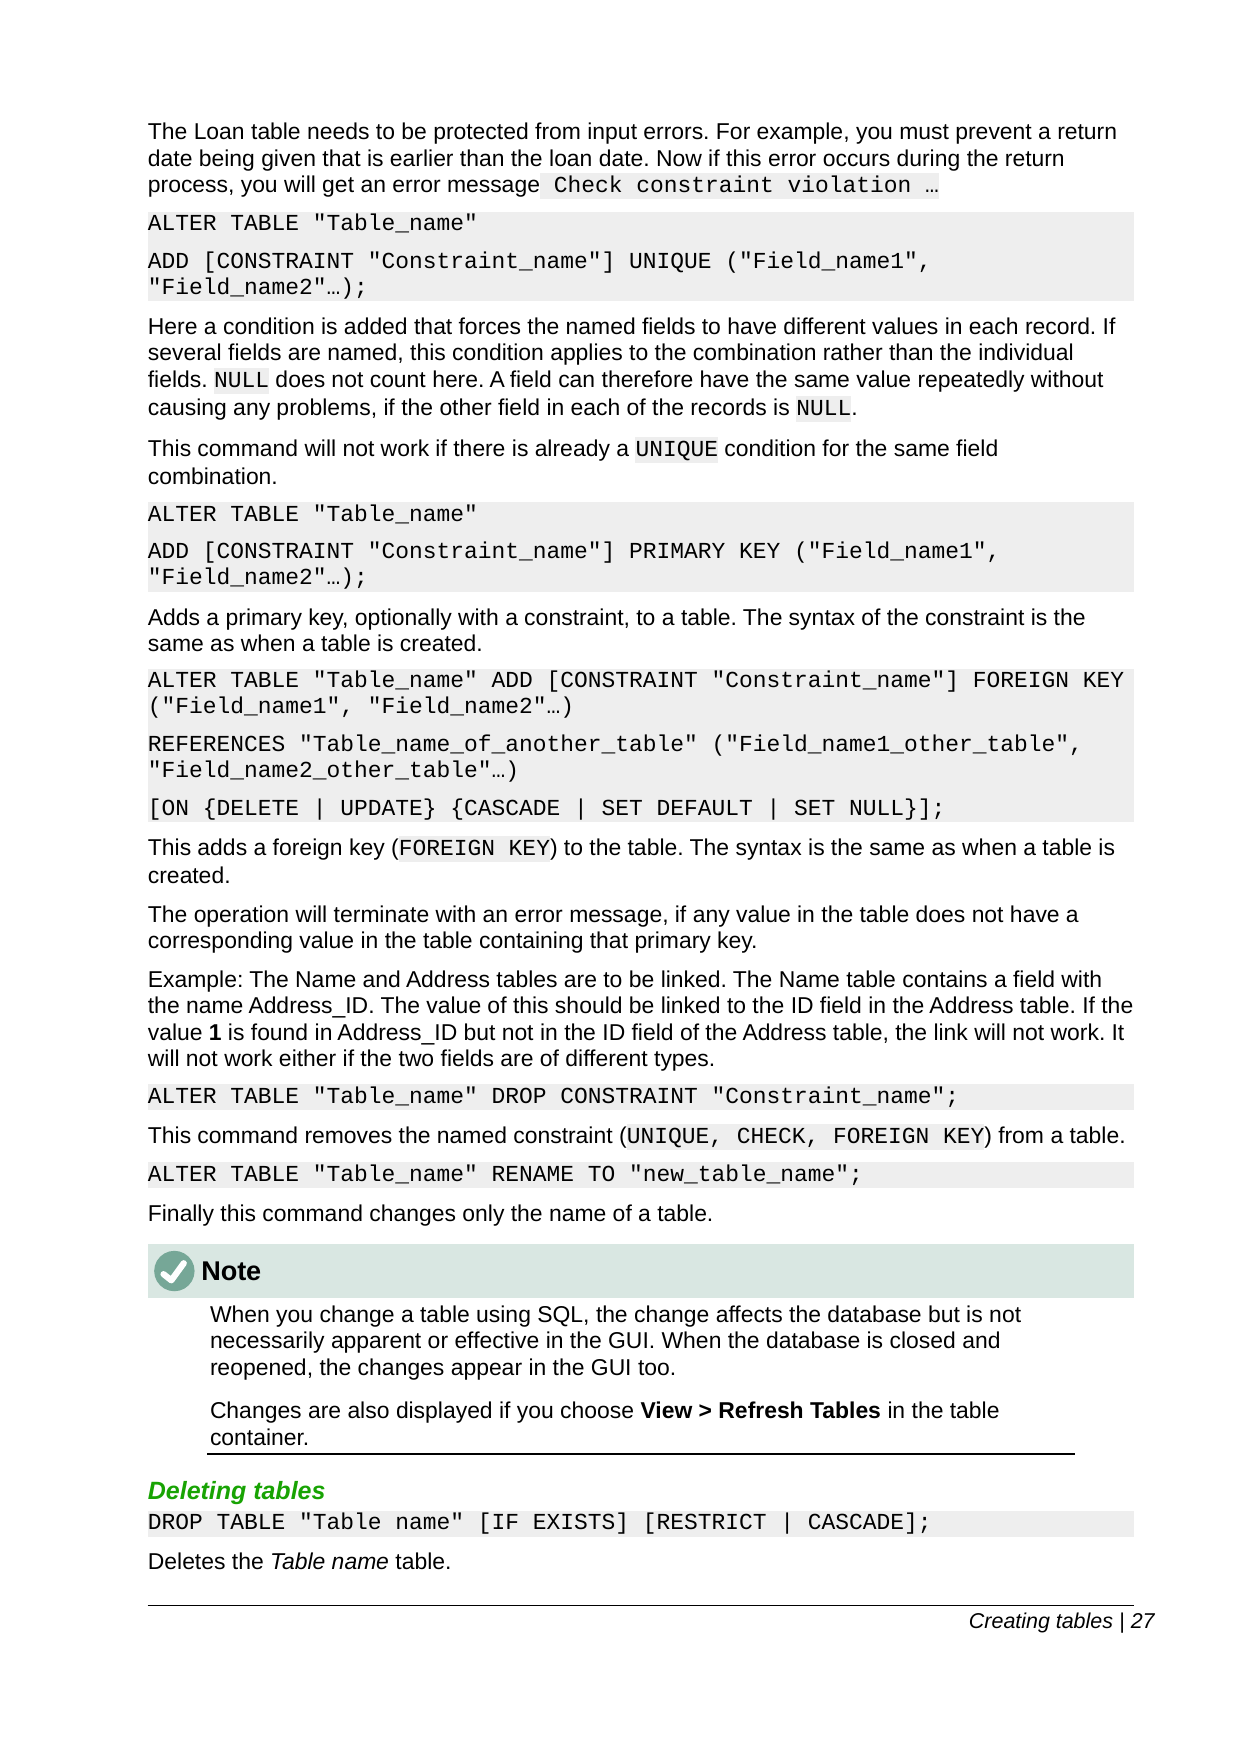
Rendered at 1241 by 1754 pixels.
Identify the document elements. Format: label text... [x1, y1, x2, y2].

text This adds a foreign key (FOREIGN KEY) to the table. The syntax is the same as when a table is created. [148, 834, 1134, 888]
text The operation will terminate with an error message, if any value in the table does not have a corresponding value in the table containing that primary key. [148, 901, 1134, 953]
text Deletes the Table name table. [148, 1548, 1134, 1575]
text Changes are also displayed if you choose View > Refresh Tables in the table container. [207, 1394, 1075, 1453]
text ALTER TABLE "Table_name" [148, 502, 1134, 528]
subtitle Deleting tables [148, 1476, 1134, 1505]
text Finally this command changes only the name of a table. [148, 1200, 1134, 1227]
text ALTER TABLE "Table_name" [148, 212, 1134, 238]
text [ON {DELETE | UPDATE} {CASCADE | SET DEFAULT | SET NULL}]; [148, 796, 1134, 822]
text This command will not work if there is already a UNIQUE condition for the same field combination. [148, 435, 1134, 489]
text ALTER TABLE "Table_name" ADD [CONSTRAINT "Constraint_name"] FOREIGN KEY ("Field_name1", "Field_name2"…) [148, 669, 1134, 721]
text ALTER TABLE "Table_name" DROP CONSTRAINT "Constraint_name"; [148, 1084, 1134, 1110]
text This command removes the named constraint (UNIQUE, CHECK, FOREIGN KEY) from a table. [148, 1122, 1134, 1150]
text Adds a primary key, optionally with a constraint, to a table. The syntax of the constraint is the same as when a table is created. [148, 603, 1134, 656]
text When you change a table using SQL, the change affects the database but is not necessarily apparent or effective in the GUI. When the database is closed and reopened, the changes appear in the GUI too. [207, 1298, 1075, 1380]
text DROP TABLE "Table name" [IF EXISTS] [RESTRICT | CASCADE]; [148, 1511, 656, 1537]
text ADD [CONSTRAINT "Constraint_name"] PRIMARY KEY ("Field_name1", "Field_name2"…); [148, 540, 1134, 592]
text DROP TABLE "Table name" [IF EXISTS] [RESTRICT | CASCADE]; [904, 1511, 1134, 1537]
text The Loan table needs to be protected from input errors. For example, you must prevent a return date being given that is earlier than the loan date. Now if this error occurs during the return process, you will get an error message Check constraint violation … [148, 118, 1134, 199]
text ALTER TABLE "Table_name" RENAME TO "new_table_name"; [148, 1162, 1134, 1188]
text Here a condition is added that forces the named fields to have different values in each record. If several fields are named, this condition applies to the combination rather than the individual fields. NULL does not count here. A field can therefore have the same value repeatedly without causing any problems, if the other field in each of the records is NULL. [148, 313, 1134, 422]
subtitle Note [148, 1244, 1134, 1298]
text ADD [CONSTRAINT "Constraint_name"] UNIQUE ("Field_name1", "Field_name2"…); [148, 249, 1134, 301]
text Example: The Name and Address tables are to be linked. The Name table contains a field with the name Address_ID. The value of this should be linked to the ID field in the Address table. If the value 1 is found in Address_ID but not in the ID field of the Address table, the link will not work. It will not work either if the two fields are of different types. [148, 966, 1134, 1071]
text REFERENCES "Table_name_of_another_table" ("Field_name1_other_table", "Field_name2_other_table"…) [148, 732, 1134, 784]
